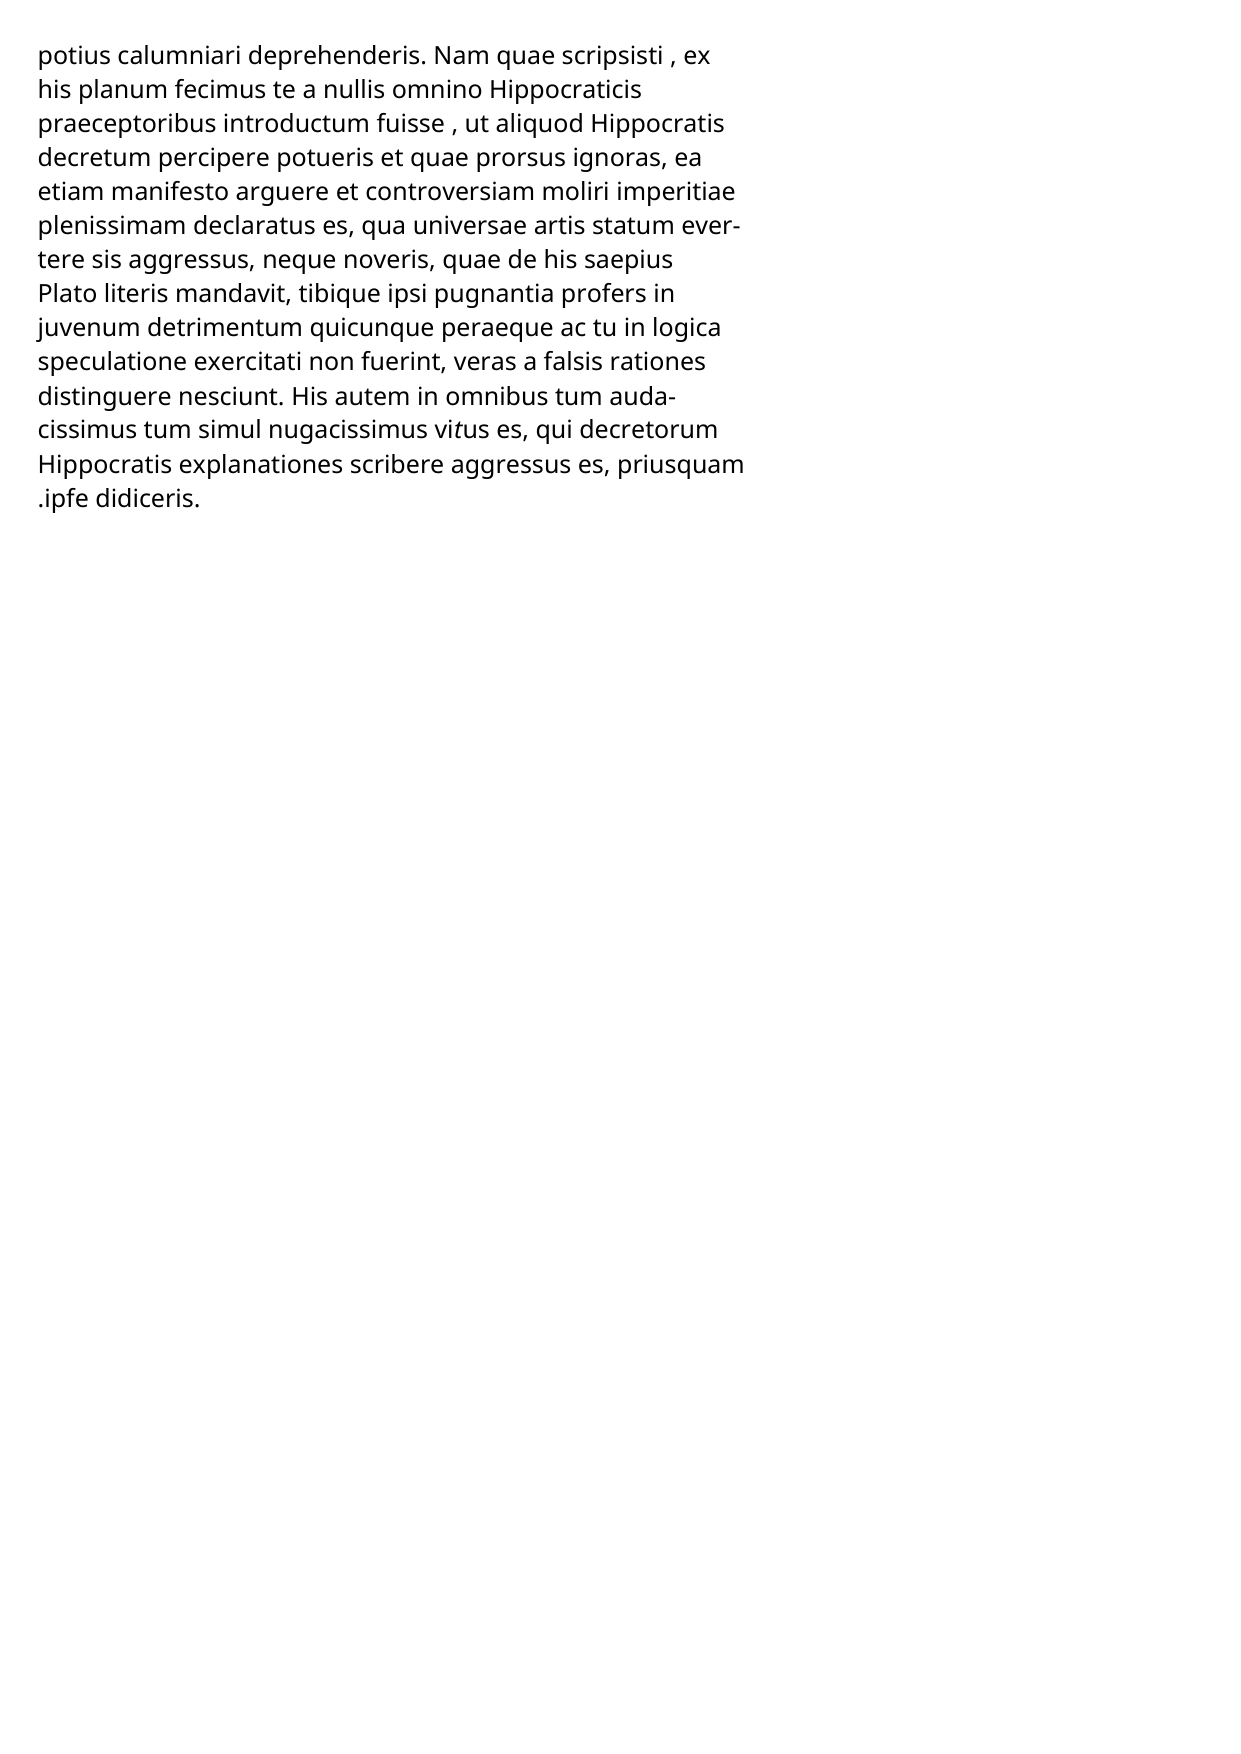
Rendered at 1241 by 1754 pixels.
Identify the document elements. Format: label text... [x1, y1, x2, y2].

text potius calumniari deprehenderis. Nam quae scripsisti , ex his planum fecimus te a nullis omnino Hippocraticis praeceptoribus introductum fuisse , ut aliquod Hippocratis decretum percipere potueris et quae prorsus ignoras, ea etiam manifesto arguere et controversiam moliri imperitiae plenissimam declaratus es, qua universae artis statum ever- tere sis aggressus, neque noveris, quae de his saepius Plato literis mandavit, tibique ipsi pugnantia profers in juvenum detrimentum quicunque peraeque ac tu in logica speculatione exercitati non fuerint, veras a falsis rationes distinguere nesciunt. His autem in omnibus tum auda- cissimus tum simul nugacissimus vitus es, qui decretorum Hippocratis explanationes scribere aggressus es, priusquam .ipfe didiceris. [37, 37, 1203, 514]
